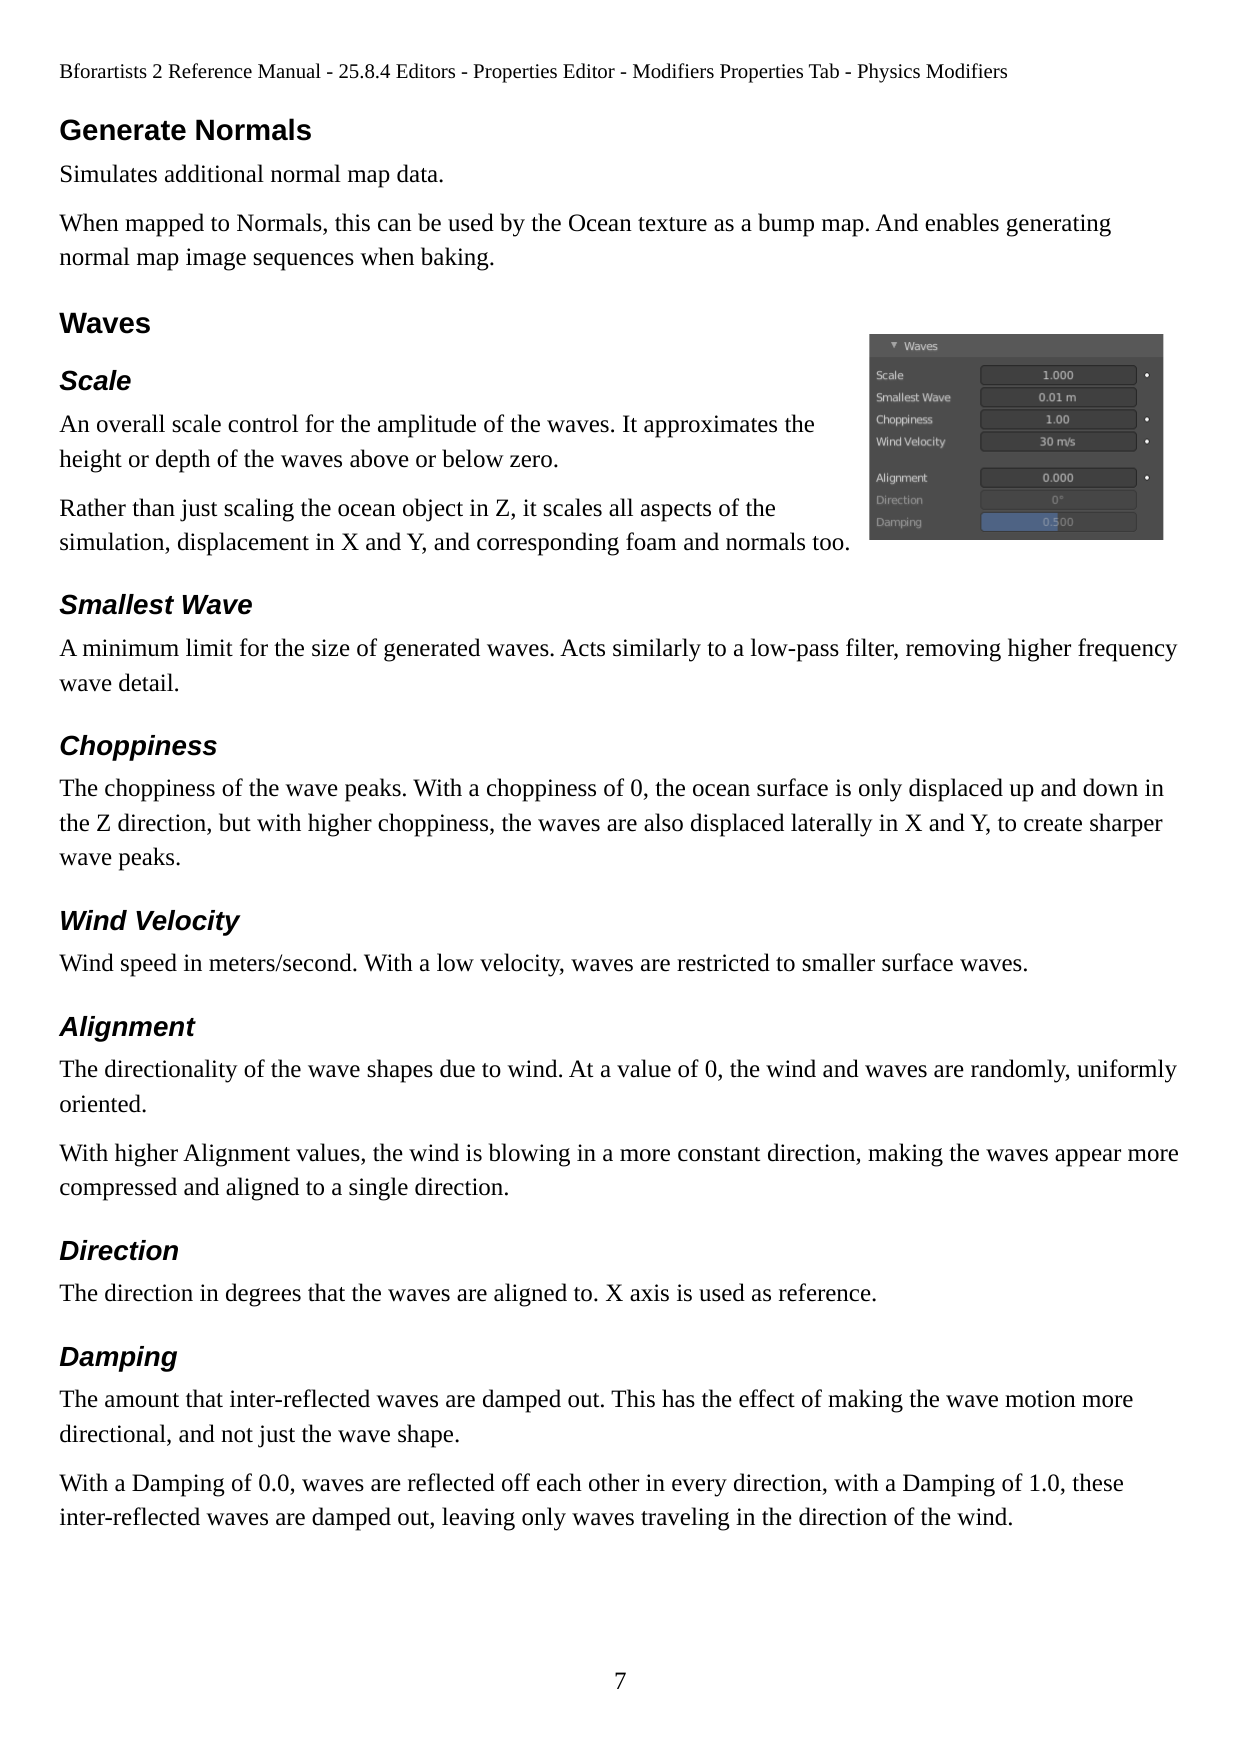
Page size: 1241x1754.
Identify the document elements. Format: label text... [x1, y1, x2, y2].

text The choppiness of the wave peaks. With a choppiness of 0, the ocean surface is only displaced up and down in the Z direction, but with higher choppiness, the waves are also displaced laterally in X and Y, to create sharper wave peaks. [59, 773, 1181, 871]
text With higher Alignment values, the wind is blowing in a more constant direction, making the waves appear more compressed and aligned to a single direction. [59, 1138, 1181, 1201]
text With a Damping of 0.0, waves are reflected off each other in every direction, with a Damping of 1.0, these inter-reflected waves are damped out, leaving only waves traveling in the direction of the wind. [59, 1468, 1181, 1531]
picture [869, 334, 1164, 540]
text Simulates additional normal map data. [59, 159, 1181, 188]
subtitle Generate Normals [59, 113, 1181, 146]
text A minimum limit for the size of generated waves. Acts similarly to a low-pass filter, removing higher frequency wave detail. [59, 633, 1181, 696]
subtitle Scale [59, 365, 869, 397]
subtitle Direction [59, 1234, 1181, 1266]
text When mapped to Normals, this can be used by the Ocean texture as a bump map. And enables generating normal map image sequences when baking. [59, 208, 1181, 271]
subtitle Waves [59, 306, 1181, 340]
text The directionality of the wave shapes due to wind. At a value of 0, the wind and waves are randomly, uniformly oriented. [59, 1054, 1181, 1118]
text Rather than just scaling the ocean object in Z, it scales all aspects of the simulation, displacement in X and Y, and corresponding foam and normals too. [59, 493, 1181, 556]
subtitle Wind Velocity [59, 904, 1181, 936]
subtitle Choppiness [59, 729, 1181, 761]
subtitle Alignment [59, 1010, 1181, 1042]
subtitle [1164, 365, 1181, 397]
text An overall scale control for the amplitude of the waves. It approximates the height or depth of the waves above or below zero. [59, 409, 869, 472]
text The direction in degrees that the waves are aligned to. X axis is used as reference. [59, 1278, 1181, 1307]
subtitle Damping [59, 1340, 1181, 1372]
text Wind speed in meters/second. With a low velocity, waves are restricted to smaller surface waves. [59, 948, 1181, 977]
subtitle Smallest Wave [59, 589, 1181, 621]
text The amount that inter-reflected waves are damped out. This has the effect of making the wave motion more directional, and not just the wave shape. [59, 1384, 1181, 1447]
